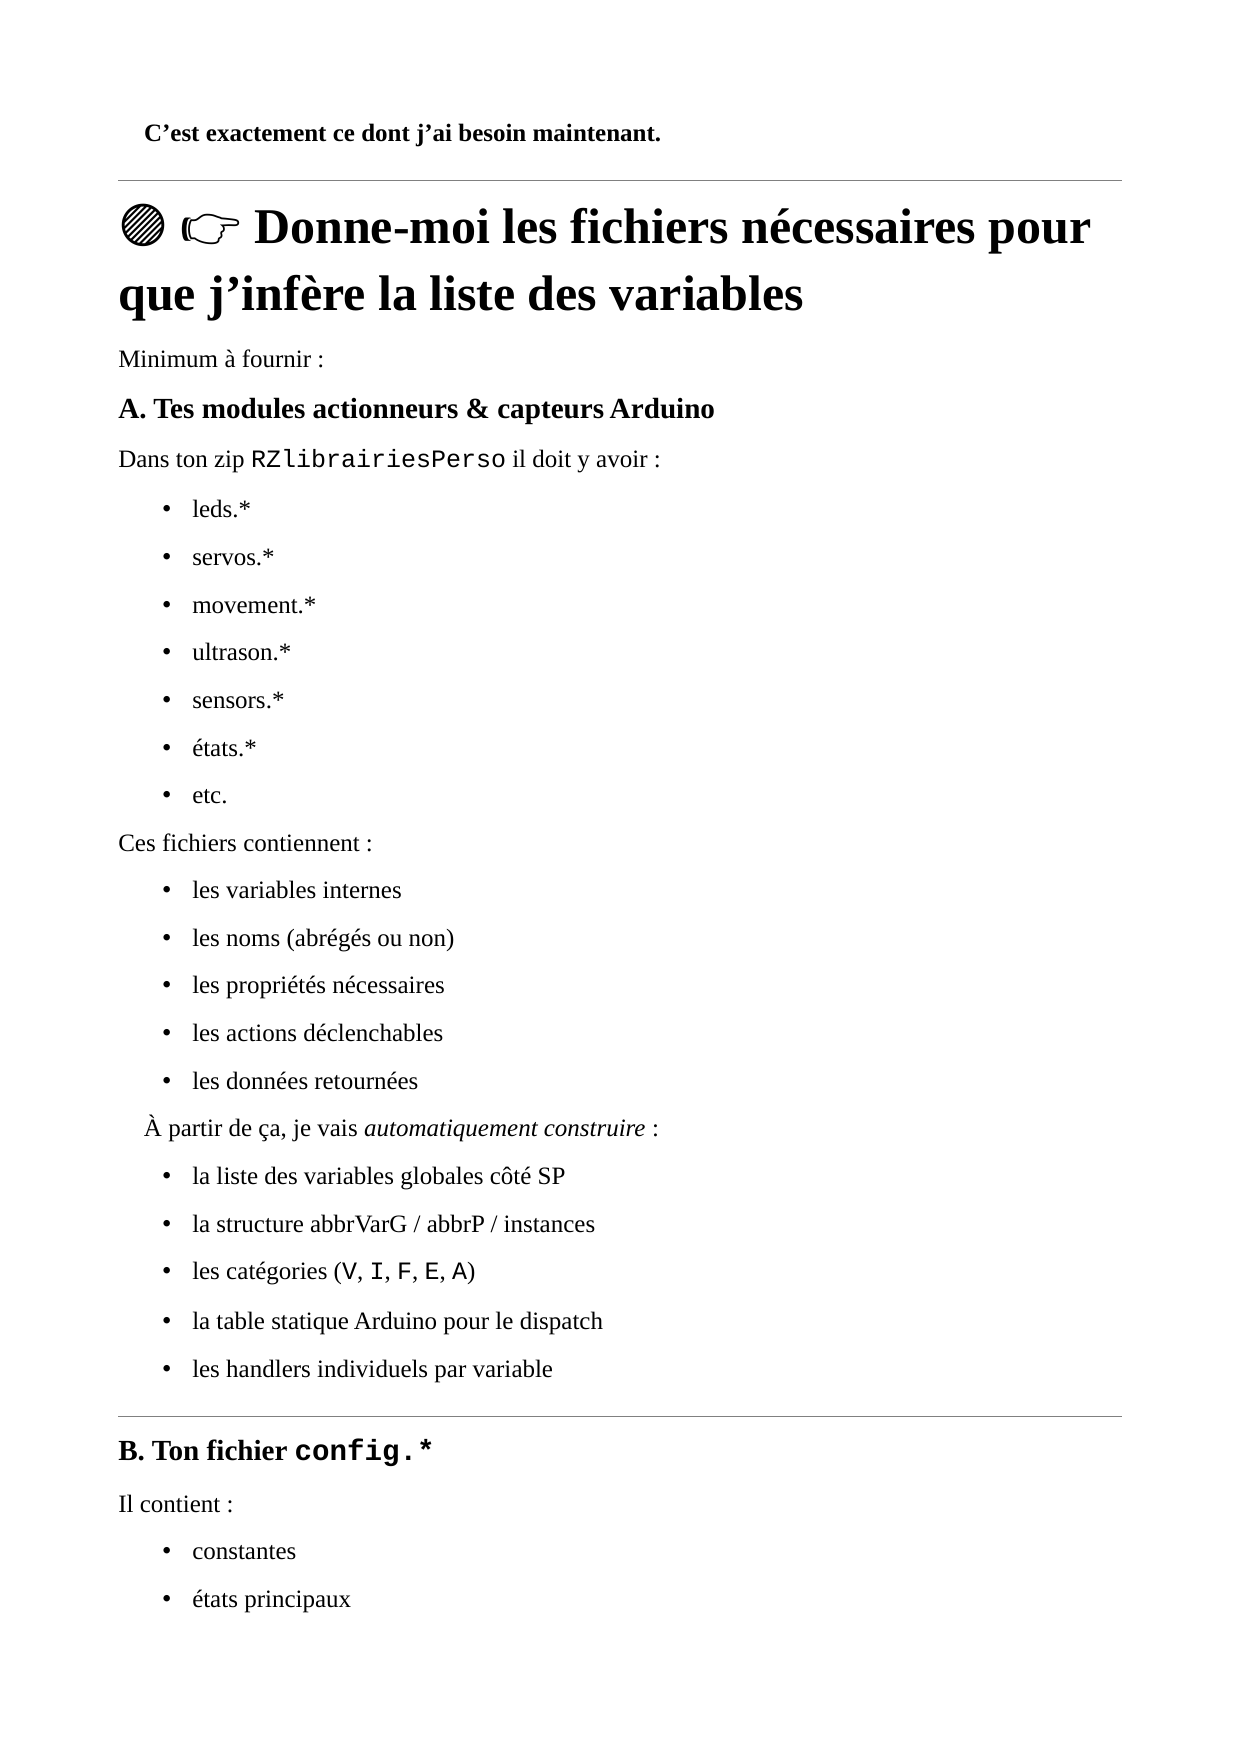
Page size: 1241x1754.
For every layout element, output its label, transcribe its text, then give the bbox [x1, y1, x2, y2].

list les handlers individuels par variable [162, 1354, 1122, 1383]
list les catégories (V, I, F, E, A) [162, 1256, 1122, 1287]
list ultrason.* [162, 637, 1122, 666]
list les propriétés nécessaires [162, 971, 1122, 999]
list états.* [162, 733, 1122, 761]
subtitle B. Ton fichier config.* [118, 1433, 1122, 1469]
list les noms (abrégés ou non) [162, 923, 1122, 952]
list les variables internes [162, 875, 1122, 904]
list leds.* [162, 494, 1122, 523]
text 🎯 À partir de ça, je vais automatiquement construire : [118, 1113, 1122, 1142]
list constantes [162, 1536, 1122, 1565]
list movement.* [162, 590, 1122, 618]
subtitle 🟣 👉 Donne-moi les fichiers nécessaires pour que j’infère la liste des variables [118, 197, 1122, 321]
text Il contient : [118, 1489, 1122, 1518]
list sensors.* [162, 685, 1122, 714]
subtitle A. Tes modules actionneurs & capteurs Arduino [118, 391, 1122, 425]
list les actions déclenchables [162, 1018, 1122, 1047]
text Minimum à fournir : [118, 344, 1122, 373]
text Dans ton zip RZlibrairiesPerso il doit y avoir : [118, 444, 1122, 475]
list les données retournées [162, 1066, 1122, 1094]
list etc. [162, 780, 1122, 809]
list servos.* [162, 542, 1122, 571]
list la liste des variables globales côté SP [162, 1161, 1122, 1190]
list la structure abbrVarG / abbrP / instances [162, 1209, 1122, 1237]
list la table statique Arduino pour le dispatch [162, 1306, 1122, 1335]
text 🎯 C’est exactement ce dont j’ai besoin maintenant. [118, 118, 1122, 147]
text Ces fichiers contiennent : [118, 828, 1122, 857]
list états principaux [162, 1584, 1122, 1613]
